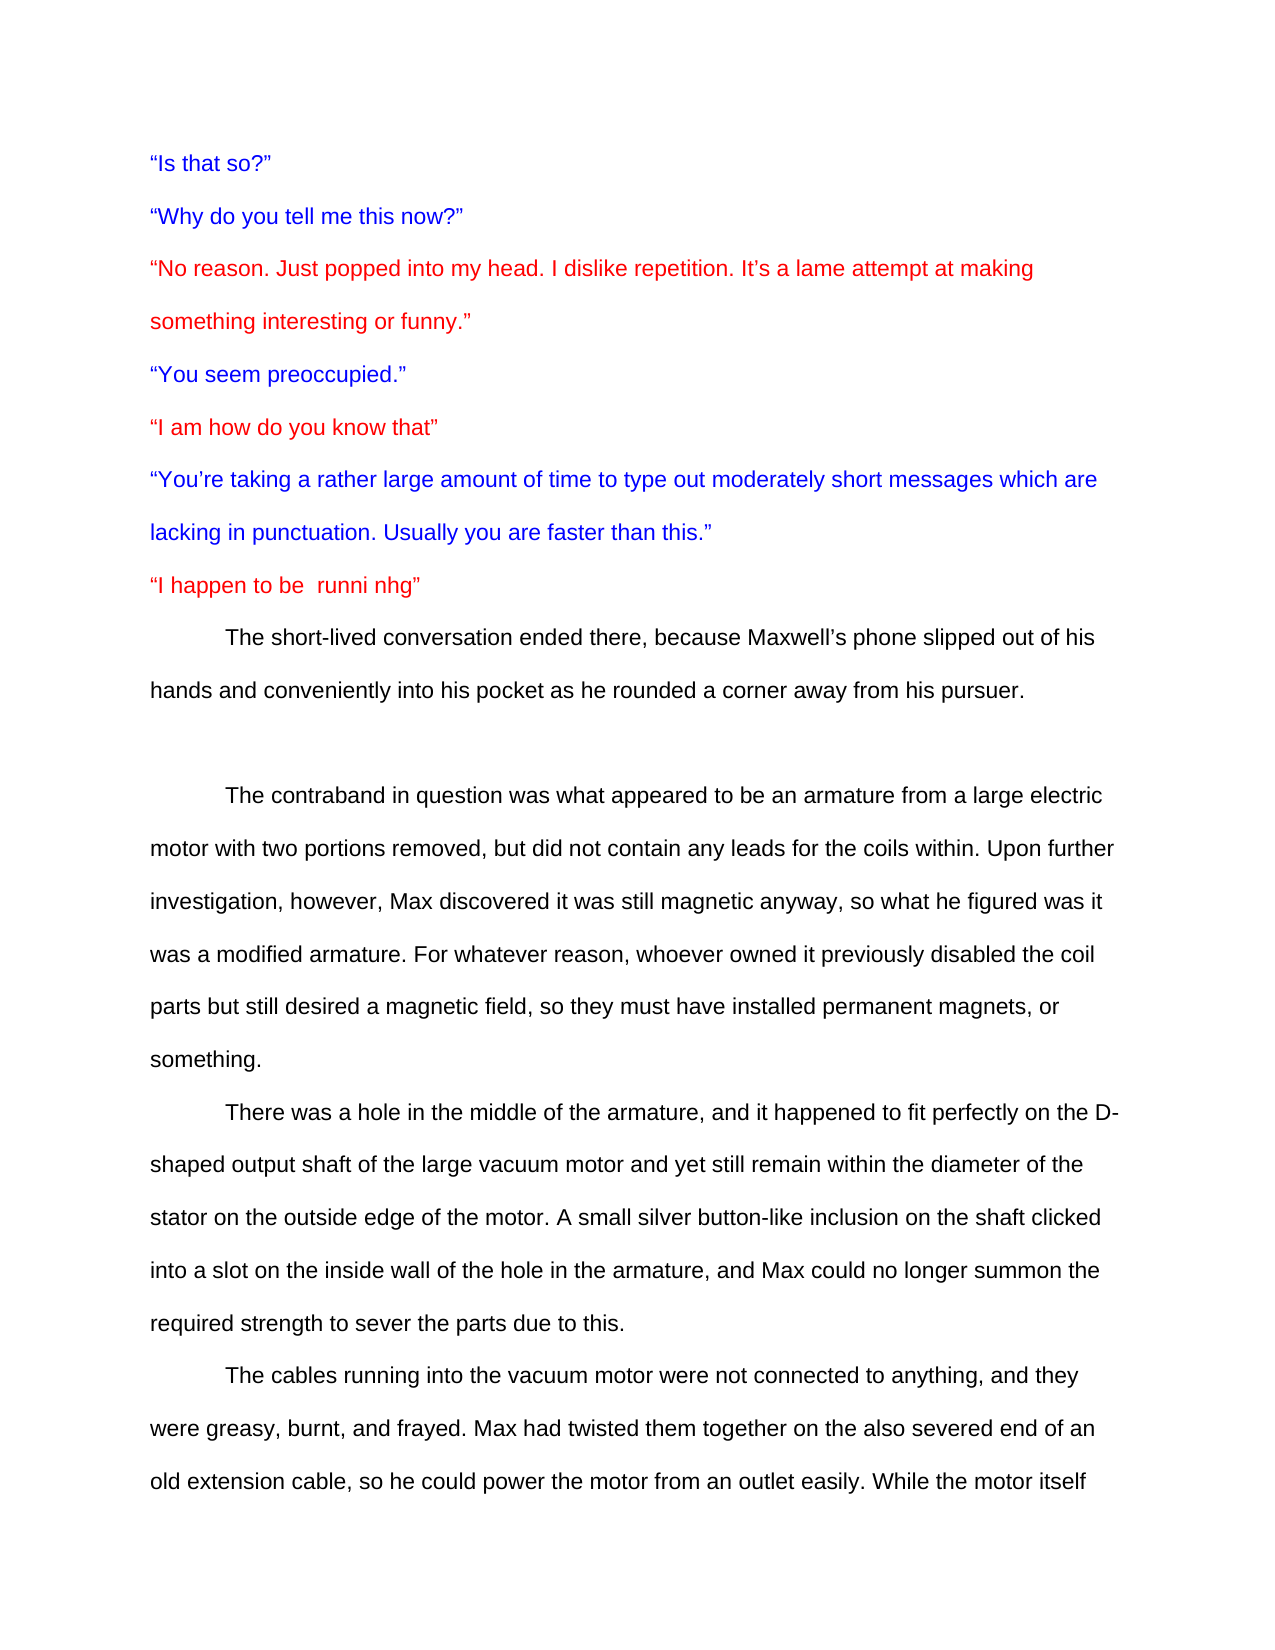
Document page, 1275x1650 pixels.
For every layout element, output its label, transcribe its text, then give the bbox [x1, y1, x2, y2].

text “You seem preoccupied.” [150, 361, 1125, 387]
text The cables running into the vacuum motor were not connected to anything, and they were greasy, burnt, and frayed. Max had twisted them together on the also severed end of an old extension cable, so he could power the motor from an outlet easily. While the motor itself [150, 1362, 1125, 1494]
text “Is that so?” [150, 150, 1125, 176]
text The short-lived conversation ended there, because Maxwell’s phone slipped out of his hands and conveniently into his pocket as he rounded a corner away from his pursuer. [150, 624, 1125, 703]
text “Why do you tell me this now?” [150, 203, 1125, 229]
text “No reason. Just popped into my head. I dislike repetition. It’s a lame attempt at making something interesting or funny.” [150, 255, 1125, 334]
text There was a hole in the middle of the armature, and it happened to fit perfectly on the D-shaped output shaft of the large vacuum motor and yet still remain within the diameter of the stator on the outside edge of the motor. A small silver button-like inclusion on the shaft clicked into a slot on the inside wall of the hole in the armature, and Max could no longer summon the required strength to sever the parts due to this. [150, 1099, 1125, 1336]
text The contraband in question was what appeared to be an armature from a large electric motor with two portions removed, but did not contain any leads for the coils within. Upon further investigation, however, Max discovered it was still magnetic anyway, so what he figured was it was a modified armature. For whatever reason, whoever owned it previously disabled the coil parts but still desired a magnetic field, so they must have installed permanent magnets, or something. [150, 782, 1125, 1072]
text “I am how do you know that” [150, 413, 1125, 440]
text “I happen to be runni nhg” [150, 572, 1125, 598]
text “You’re taking a rather large amount of time to type out moderately short messages which are lacking in punctuation. Usually you are faster than this.” [150, 466, 1125, 545]
